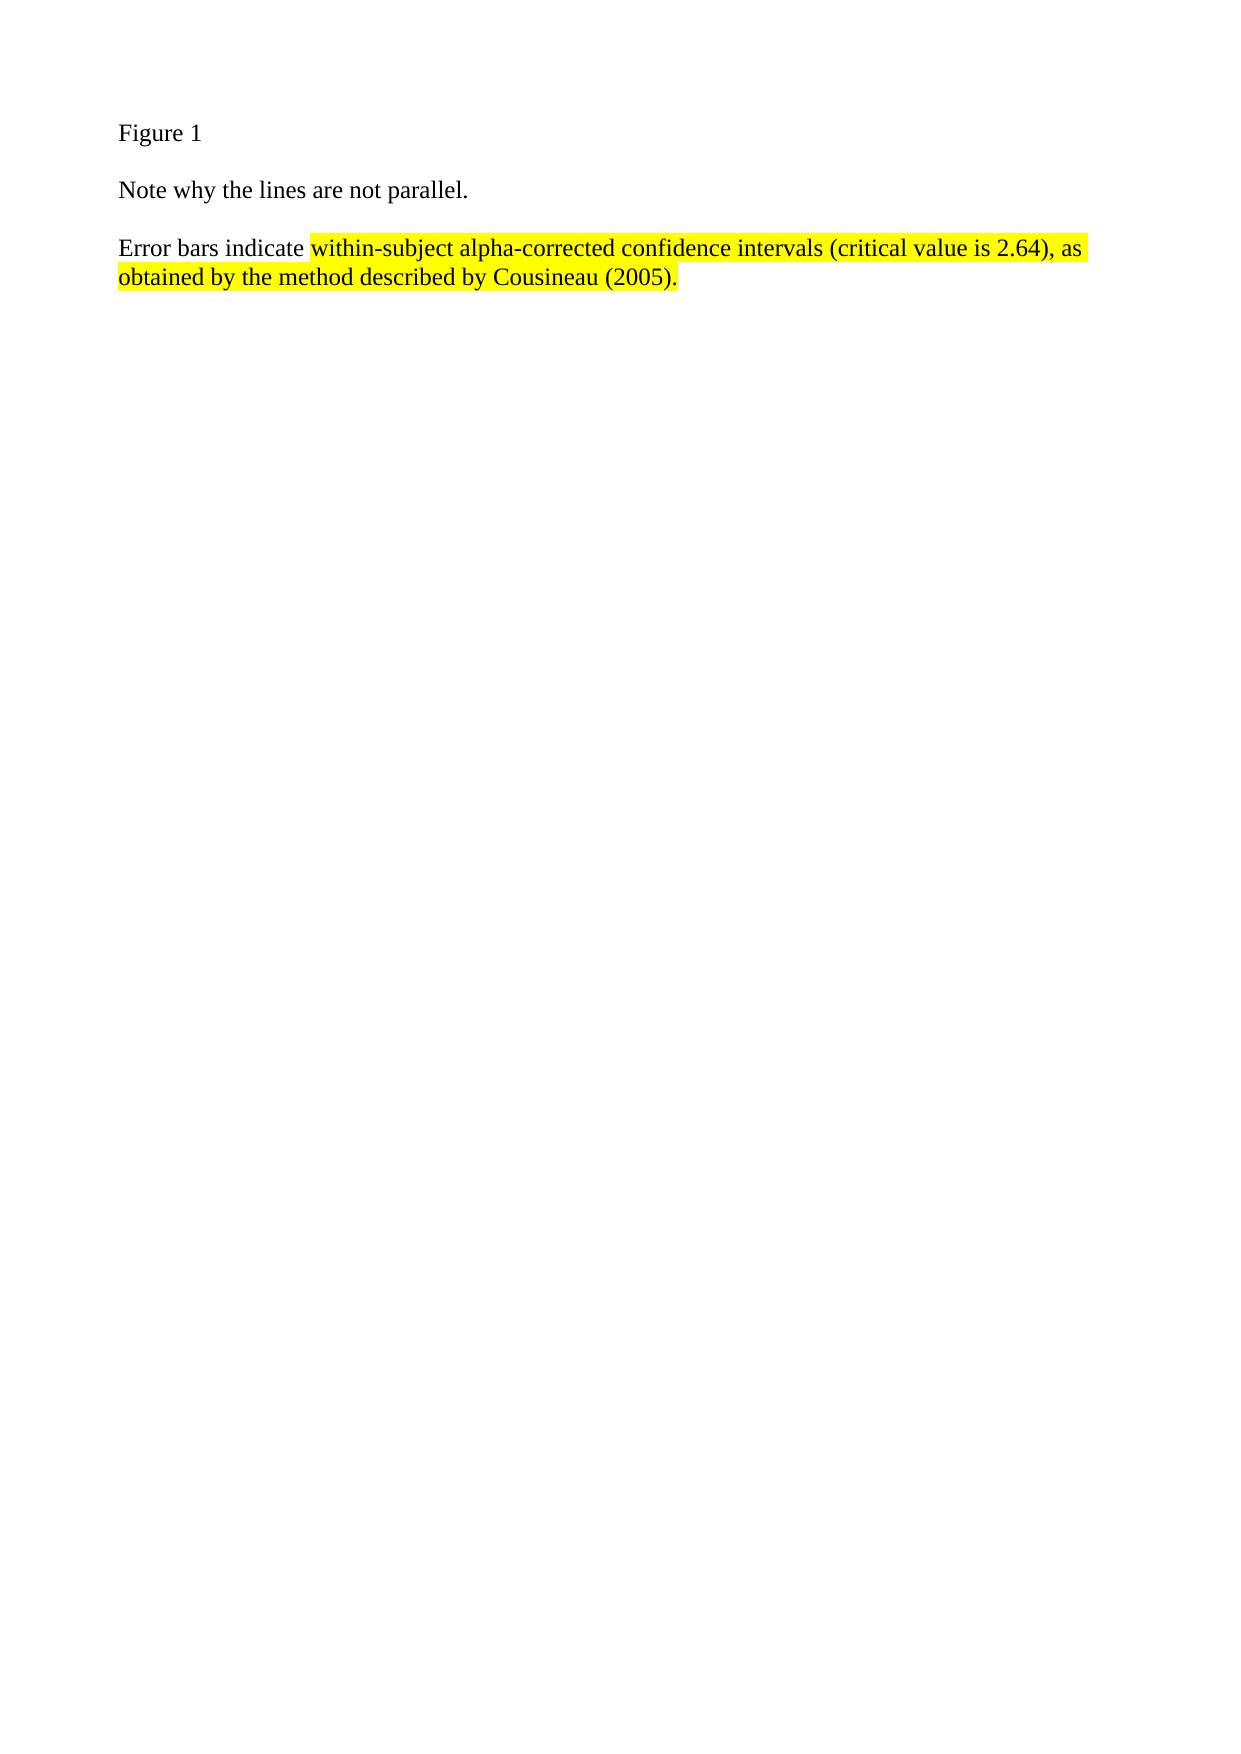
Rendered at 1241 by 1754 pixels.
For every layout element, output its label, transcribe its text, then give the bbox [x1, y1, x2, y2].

text Figure 1 [118, 118, 1122, 147]
text Error bars indicate within-subject alpha-corrected confidence intervals (critical value is 2.64), as obtained by the method described by Cousineau (2005). [118, 233, 1122, 291]
text Note why the lines are not parallel. [118, 176, 1122, 204]
